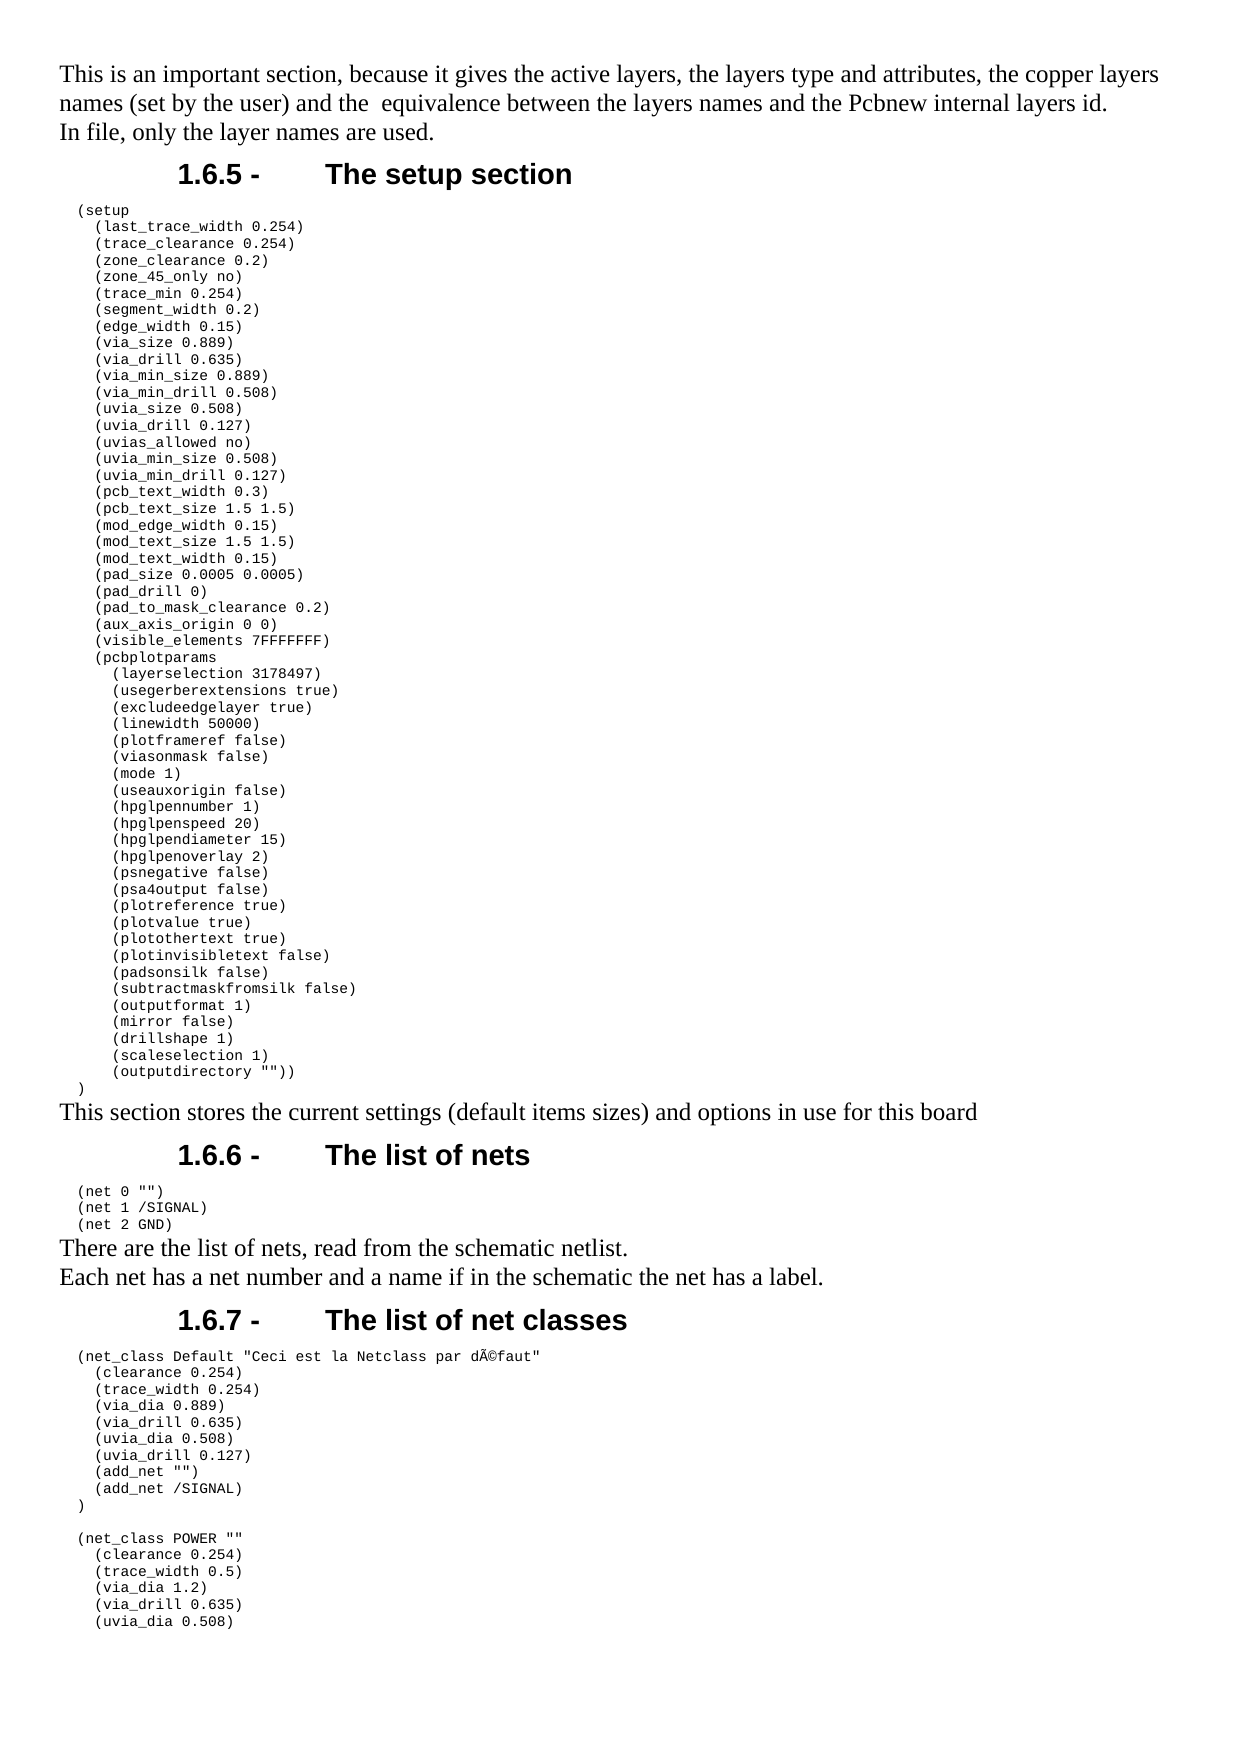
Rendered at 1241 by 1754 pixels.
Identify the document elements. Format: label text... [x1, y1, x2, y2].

subtitle The setup section [177, 157, 1181, 191]
text (mode 1) [59, 766, 1181, 783]
text (uvias_allowed no) [59, 435, 1181, 451]
text (drillshape 1) [59, 1031, 1181, 1048]
text There are the list of nets, read from the schematic netlist. [59, 1233, 1181, 1262]
subtitle The list of net classes [177, 1303, 1181, 1336]
text ) [59, 1498, 1181, 1514]
text (padsonsilk false) [59, 965, 1181, 981]
text (pcbplotparams [59, 650, 1181, 667]
text (net 1 /SIGNAL) [59, 1200, 1181, 1217]
text (subtractmaskfromsilk false) [59, 981, 1181, 998]
text (clearance 0.254) [59, 1547, 1181, 1564]
text (plotothertext true) [59, 932, 1181, 948]
text (pad_drill 0) [59, 584, 1181, 601]
text (trace_width 0.5) [59, 1564, 1181, 1581]
text (mod_edge_width 0.15) [59, 518, 1181, 534]
text (psa4output false) [59, 882, 1181, 899]
text (plotframeref false) [59, 733, 1181, 749]
text (usegerberextensions true) [59, 683, 1181, 700]
text This section stores the current settings (default items sizes) and options in use for this board [59, 1097, 1181, 1126]
text (uvia_min_size 0.508) [59, 451, 1181, 468]
text In file, only the layer names are used. [59, 117, 1181, 145]
text (add_net /SIGNAL) [59, 1481, 1181, 1498]
text (uvia_min_drill 0.127) [59, 468, 1181, 484]
text (pad_size 0.0005 0.0005) [59, 567, 1181, 584]
text (via_dia 0.889) [59, 1398, 1181, 1415]
text (add_net "") [59, 1465, 1181, 1481]
text (trace_min 0.254) [59, 286, 1181, 302]
text (viasonmask false) [59, 749, 1181, 766]
text (zone_clearance 0.2) [59, 253, 1181, 269]
text (via_size 0.889) [59, 336, 1181, 352]
text (uvia_dia 0.508) [59, 1432, 1181, 1448]
text (pad_to_mask_clearance 0.2) [59, 601, 1181, 617]
text (zone_45_only no) [59, 269, 1181, 286]
text (net 0 "") [59, 1184, 1181, 1200]
text (trace_clearance 0.254) [59, 236, 1181, 253]
text (plotreference true) [59, 899, 1181, 915]
text (useauxorigin false) [59, 783, 1181, 799]
text (last_trace_width 0.254) [59, 219, 1181, 236]
text Each net has a net number and a name if in the schematic the net has a label. [59, 1262, 1181, 1291]
text (mirror false) [59, 1014, 1181, 1031]
text (via_drill 0.635) [59, 1415, 1181, 1432]
text (pcb_text_width 0.3) [59, 484, 1181, 501]
text (plotinvisibletext false) [59, 948, 1181, 965]
text (via_min_size 0.889) [59, 369, 1181, 385]
text (linewidth 50000) [59, 716, 1181, 733]
text (via_drill 0.635) [59, 1597, 1181, 1614]
text (scaleselection 1) [59, 1048, 1181, 1064]
text This is an important section, because it gives the active layers, the layers type and attributes, the copper layers names (set by the user) and the equivalence between the layers names and the Pcbnew internal layers id. [59, 59, 1181, 117]
text (via_drill 0.635) [59, 352, 1181, 369]
text (hpglpennumber 1) [59, 799, 1181, 816]
text (hpglpenoverlay 2) [59, 849, 1181, 866]
text (edge_width 0.15) [59, 319, 1181, 336]
text (plotvalue true) [59, 915, 1181, 932]
text (visible_elements 7FFFFFFF) [59, 634, 1181, 650]
text (uvia_drill 0.127) [59, 1448, 1181, 1465]
text (clearance 0.254) [59, 1365, 1181, 1382]
text (mod_text_size 1.5 1.5) [59, 534, 1181, 551]
text (outputdirectory "")) [59, 1064, 1181, 1081]
text (pcb_text_size 1.5 1.5) [59, 501, 1181, 518]
text (net_class POWER "" [59, 1531, 1181, 1547]
text (outputformat 1) [59, 998, 1181, 1014]
text (via_dia 1.2) [59, 1581, 1181, 1597]
text ) [59, 1081, 1181, 1097]
text (setup [59, 203, 1181, 219]
text (uvia_drill 0.127) [59, 418, 1181, 435]
text (net 2 GND) [59, 1217, 1181, 1233]
text (layerselection 3178497) [59, 667, 1181, 683]
subtitle The list of nets [177, 1138, 1181, 1171]
text (psnegative false) [59, 866, 1181, 882]
text (aux_axis_origin 0 0) [59, 617, 1181, 634]
text (segment_width 0.2) [59, 302, 1181, 319]
text (hpglpenspeed 20) [59, 816, 1181, 832]
text (uvia_size 0.508) [59, 402, 1181, 418]
text (mod_text_width 0.15) [59, 551, 1181, 567]
text (uvia_dia 0.508) [59, 1614, 1181, 1630]
text (hpglpendiameter 15) [59, 832, 1181, 849]
text (excludeedgelayer true) [59, 700, 1181, 716]
text (trace_width 0.254) [59, 1382, 1181, 1398]
text (via_min_drill 0.508) [59, 385, 1181, 402]
text (net_class Default "Ceci est la Netclass par dÃ©faut" [59, 1349, 1181, 1365]
